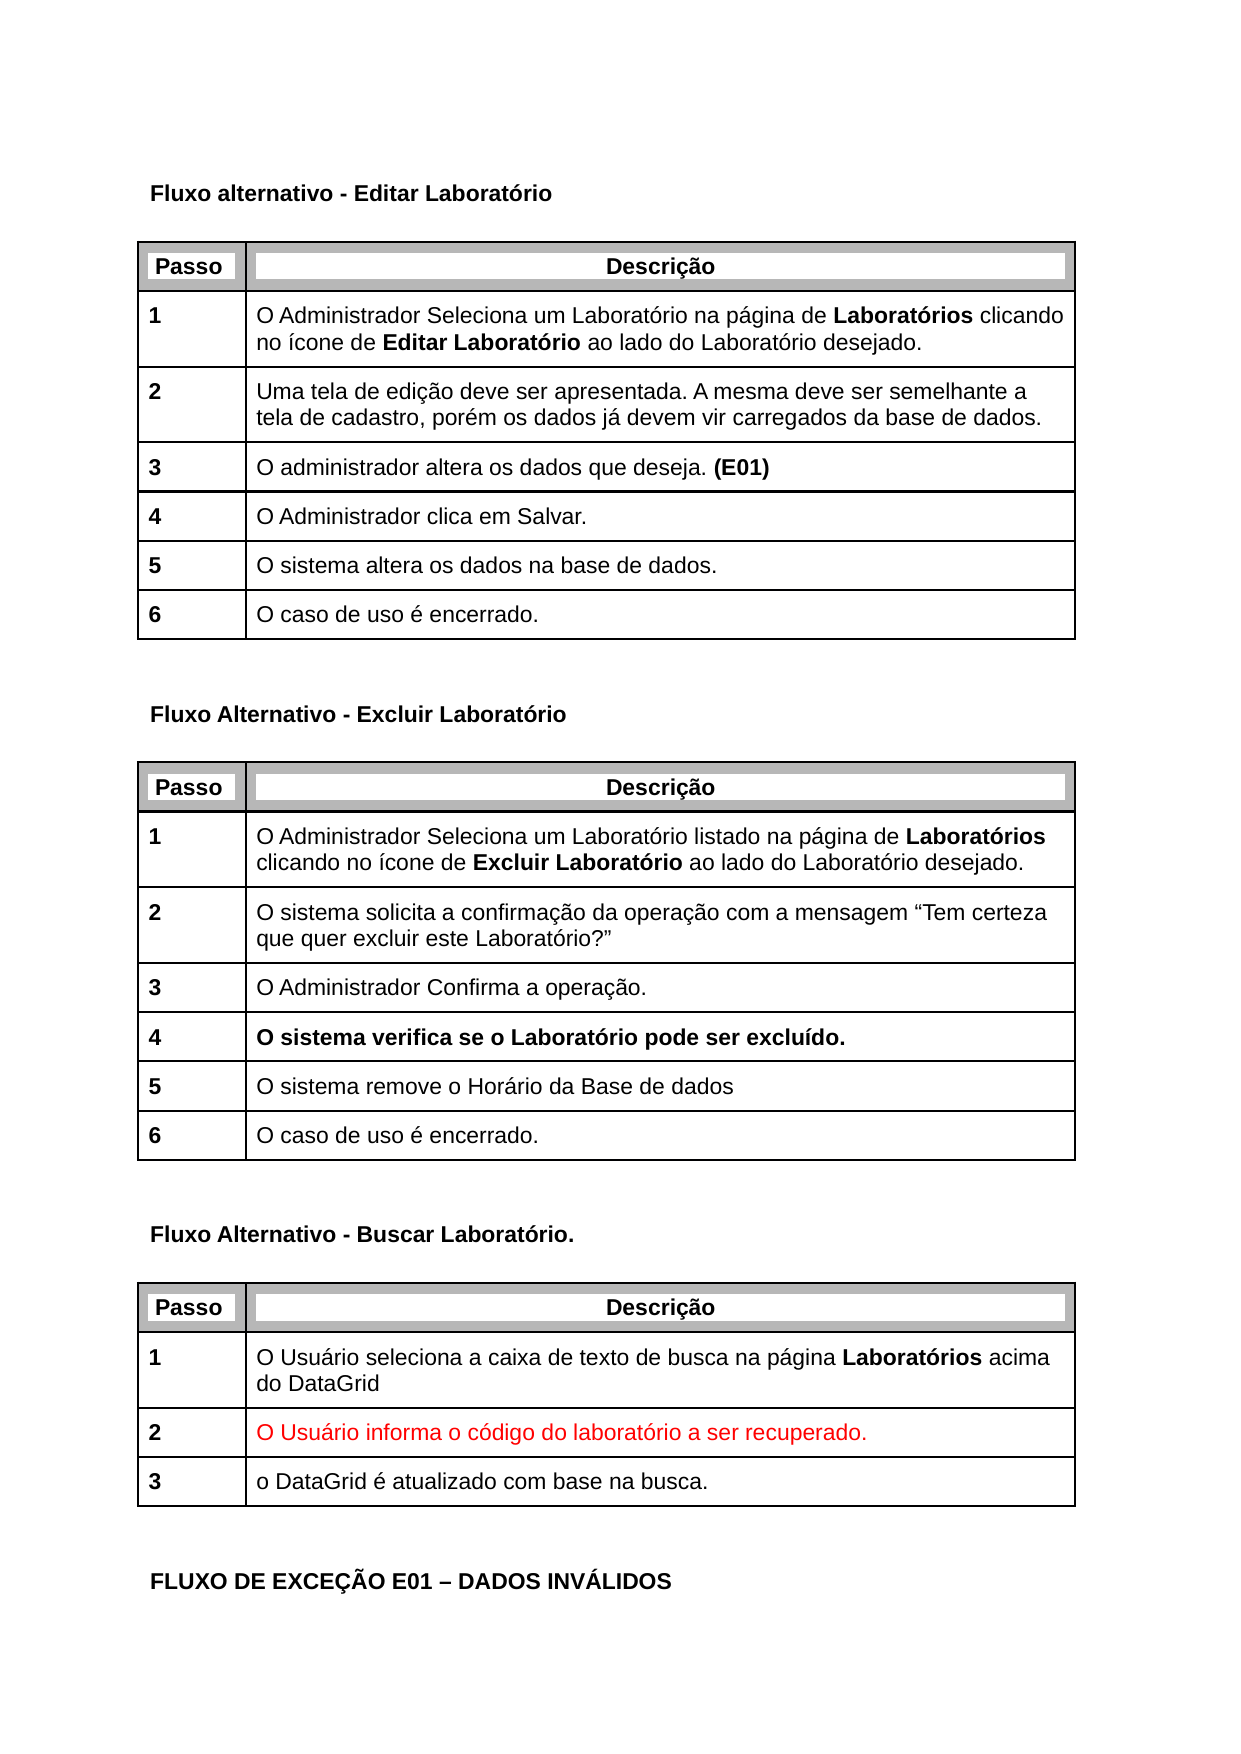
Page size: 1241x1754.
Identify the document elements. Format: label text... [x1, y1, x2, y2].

table_cell 2 [139, 368, 245, 441]
table_cell o DataGrid é atualizado com base na busca. [247, 1458, 1074, 1505]
table_cell 3 [139, 1458, 245, 1505]
table_header Passo [139, 763, 245, 810]
table_cell O Administrador Confirma a operação. [247, 964, 1074, 1011]
text FLUXO DE EXCEÇÃO E01 – DADOS INVÁLIDOS [150, 1568, 1090, 1594]
table_cell 6 [139, 591, 245, 638]
table_cell O administrador altera os dados que deseja. (E01) [247, 443, 1074, 490]
table_cell 2 [139, 1409, 245, 1456]
table_cell 1 [139, 1333, 245, 1407]
table_cell O caso de uso é encerrado. [247, 1112, 1074, 1159]
table_cell 1 [139, 292, 245, 366]
table_cell O caso de uso é encerrado. [247, 591, 1074, 638]
table_cell O Administrador Seleciona um Laboratório listado na página de Laboratórios clicando no ícone de Excluir Laboratório ao lado do Laboratório desejado. [247, 813, 1074, 886]
table_cell 1 [139, 813, 245, 886]
table_header Descrição [247, 1284, 1074, 1331]
table_cell 5 [139, 542, 245, 589]
table_cell 2 [139, 888, 245, 962]
table_header Passo [139, 243, 245, 290]
table_cell O sistema verifica se o Laboratório pode ser excluído. [247, 1013, 1074, 1060]
table_cell 4 [139, 1013, 245, 1060]
table_header Descrição [247, 243, 1074, 290]
table_cell O Usuário informa o código do laboratório a ser recuperado. [247, 1409, 1074, 1456]
table_header Passo [139, 1284, 245, 1331]
table_cell O sistema solicita a confirmação da operação com a mensagem “Tem certeza que quer excluir este Laboratório?” [247, 888, 1074, 962]
table_cell 4 [139, 493, 245, 540]
table_cell 3 [139, 443, 245, 490]
text Fluxo Alternativo - Buscar Laboratório. [150, 1221, 1090, 1248]
table_cell O Usuário seleciona a caixa de texto de busca na página Laboratórios acima do DataGrid [247, 1333, 1074, 1407]
table_cell 6 [139, 1112, 245, 1159]
table_cell O Administrador Seleciona um Laboratório na página de Laboratórios clicando no ícone de Editar Laboratório ao lado do Laboratório desejado. [247, 292, 1074, 366]
table_cell Uma tela de edição deve ser apresentada. A mesma deve ser semelhante a tela de cadastro, porém os dados já devem vir carregados da base de dados. [247, 368, 1074, 441]
table_cell O sistema altera os dados na base de dados. [247, 542, 1074, 589]
table_cell O sistema remove o Horário da Base de dados [247, 1062, 1074, 1109]
text Fluxo alternativo - Editar Laboratório [150, 180, 1090, 207]
table_cell 3 [139, 964, 245, 1011]
table_cell 5 [139, 1062, 245, 1109]
table_cell O Administrador clica em Salvar. [247, 493, 1074, 540]
table_header Descrição [247, 763, 1074, 810]
text Fluxo Alternativo - Excluir Laboratório [150, 701, 1090, 727]
